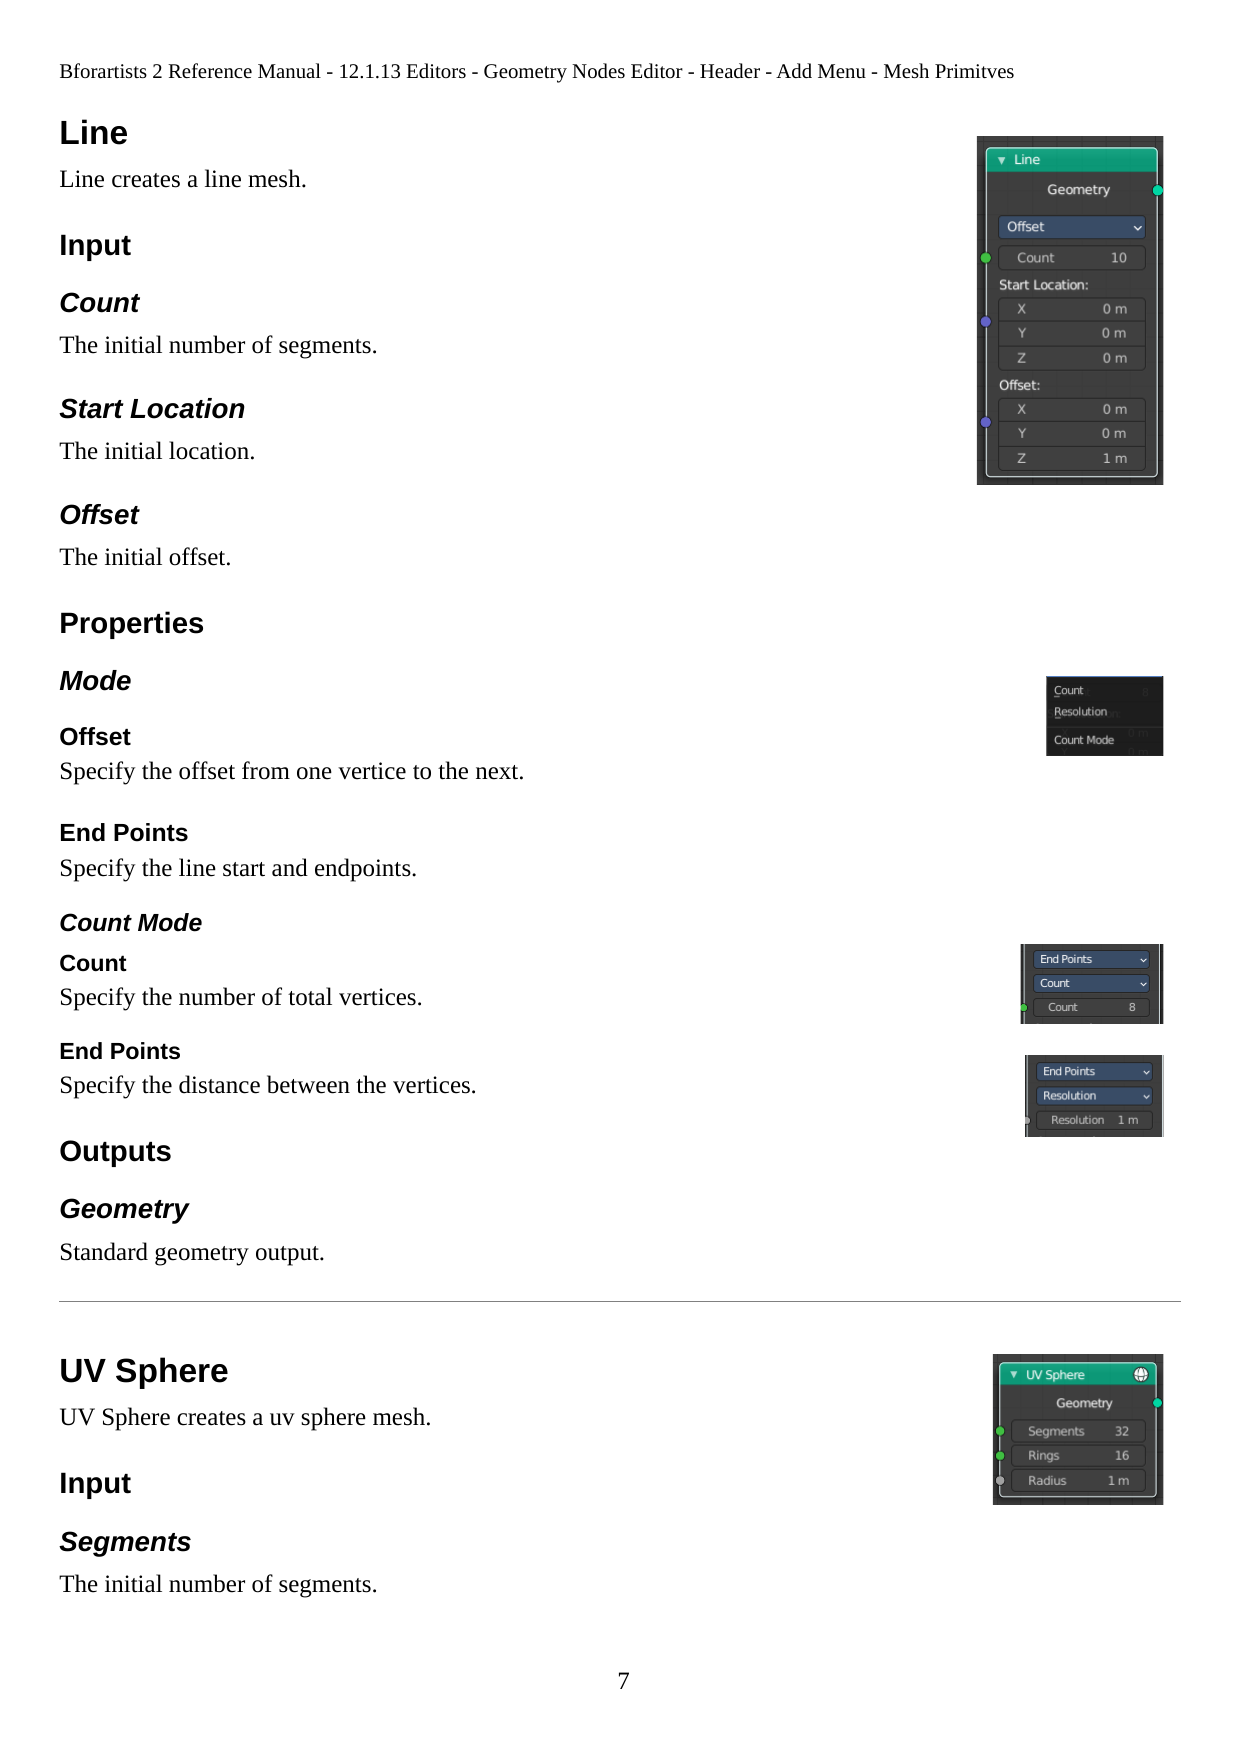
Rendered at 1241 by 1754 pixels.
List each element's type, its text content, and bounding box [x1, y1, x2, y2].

subtitle Offset [59, 722, 1046, 750]
subtitle [1164, 1466, 1181, 1500]
subtitle Count [59, 286, 976, 318]
subtitle Segments [59, 1525, 1181, 1557]
picture [976, 136, 1164, 485]
subtitle End Points [59, 1037, 1181, 1064]
subtitle Geometry [59, 1193, 1181, 1225]
text Standard geometry output. [59, 1237, 1181, 1266]
subtitle UV Sphere [59, 1351, 1181, 1390]
subtitle Input [59, 1466, 992, 1500]
text [1164, 436, 1181, 465]
picture [992, 1354, 1164, 1505]
subtitle Count [59, 949, 1020, 976]
picture [1025, 1055, 1164, 1137]
subtitle [1164, 392, 1181, 424]
subtitle [1164, 722, 1181, 750]
text UV Sphere creates a uv sphere mesh. [59, 1402, 992, 1431]
subtitle Line [59, 113, 1181, 151]
subtitle [1164, 227, 1181, 261]
subtitle Input [59, 227, 976, 261]
text The initial number of segments. [59, 1569, 1181, 1598]
subtitle [1164, 949, 1181, 976]
subtitle End Points [59, 818, 1181, 847]
subtitle [1164, 286, 1181, 318]
text Line creates a line mesh. [59, 164, 976, 192]
subtitle Mode [59, 665, 1181, 697]
text Specify the distance between the vertices. [59, 1071, 1025, 1099]
text Specify the offset from one vertice to the next. [59, 756, 1181, 785]
text The initial number of segments. [59, 331, 976, 359]
subtitle Offset [59, 498, 1181, 530]
text Specify the number of total vertices. [59, 982, 1020, 1011]
subtitle Start Location [59, 392, 976, 424]
subtitle Properties [59, 606, 1181, 640]
subtitle Outputs [59, 1134, 1181, 1168]
picture [1020, 944, 1164, 1024]
subtitle Count Mode [59, 908, 1181, 937]
text Specify the line start and endpoints. [59, 853, 1181, 882]
text The initial location. [59, 436, 976, 465]
text The initial offset. [59, 542, 1181, 571]
picture [1046, 676, 1164, 756]
